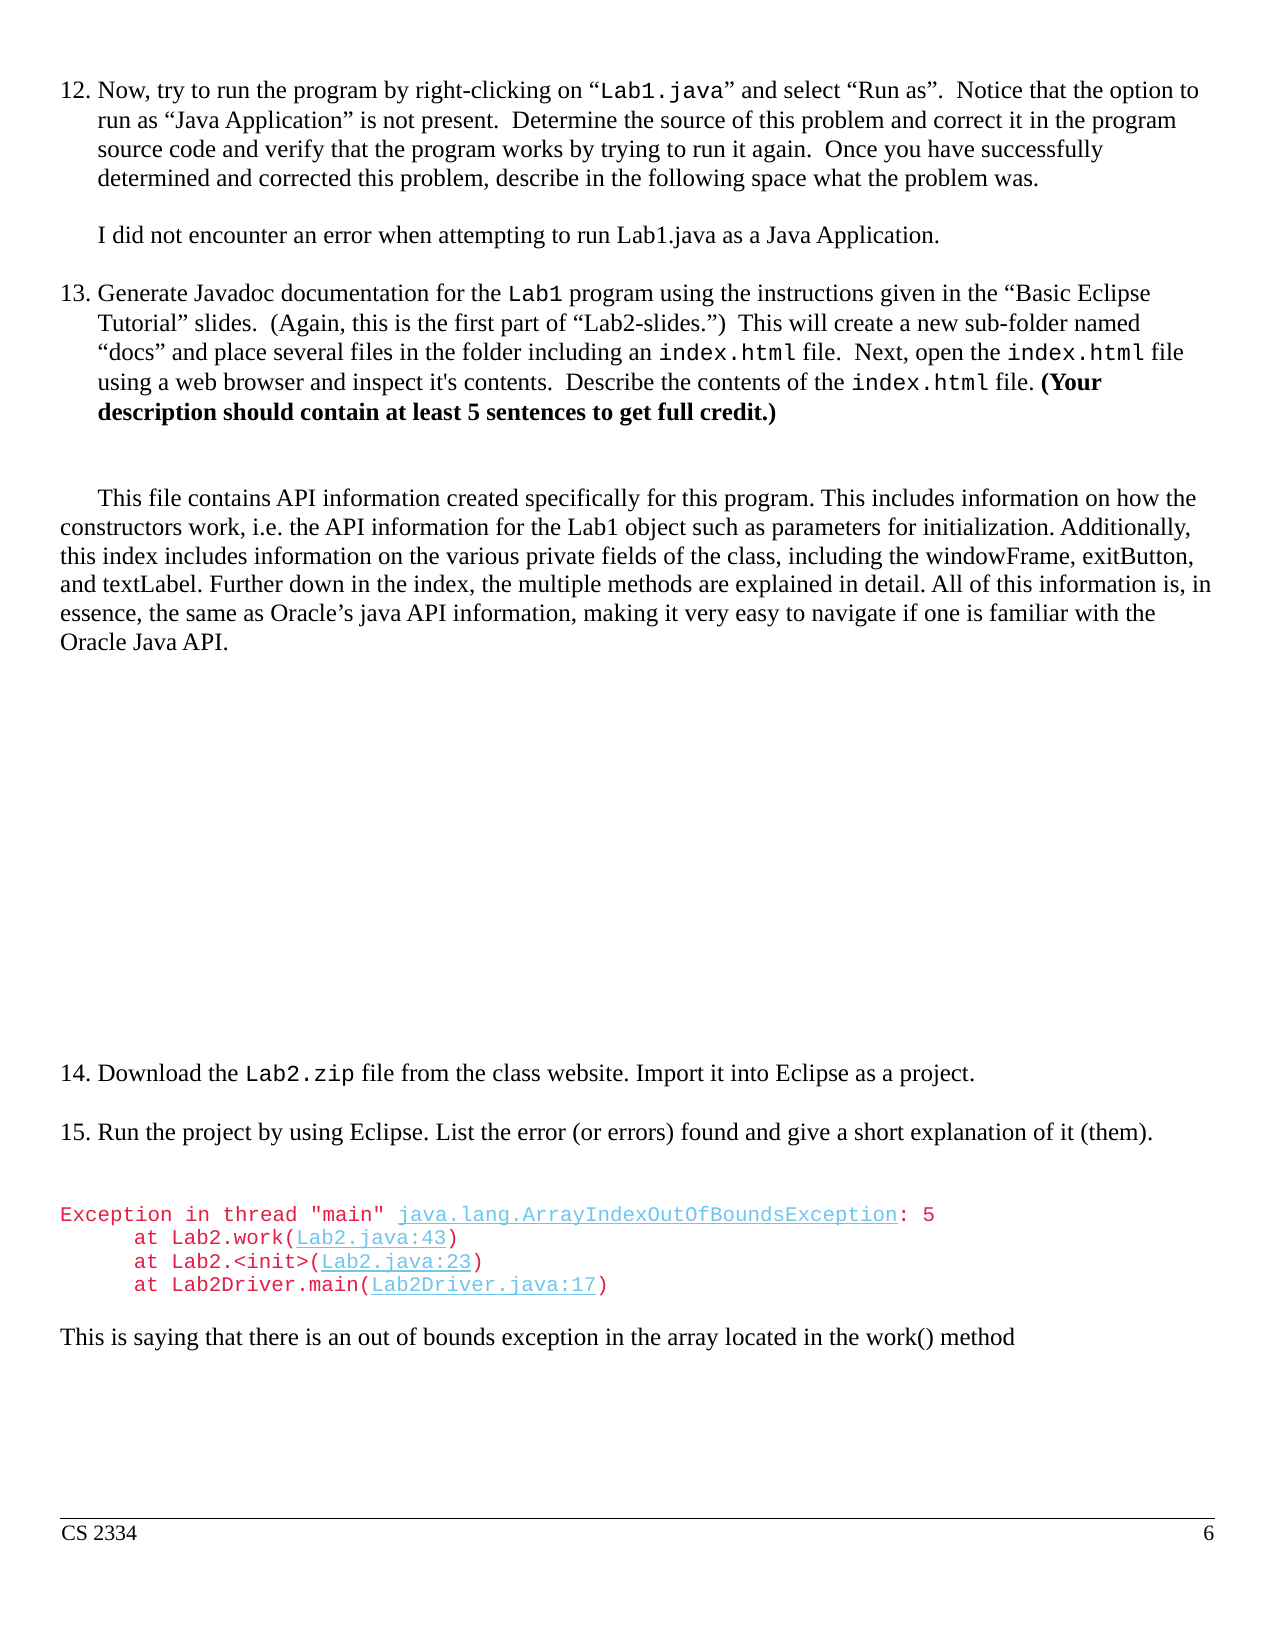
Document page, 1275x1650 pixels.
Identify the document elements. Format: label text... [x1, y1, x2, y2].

text at Lab2.<init>(Lab2.java:23) [60, 1251, 1215, 1274]
text Exception in thread "main" java.lang.ArrayIndexOutOfBoundsException: 5 [60, 1203, 1215, 1227]
text at Lab2.work(Lab2.java:43) [60, 1227, 1215, 1251]
list Download the Lab2.zip file from the class website. Import it into Eclipse as a project. [60, 1058, 1215, 1088]
text at Lab2Driver.main(Lab2Driver.java:17) [60, 1274, 1215, 1298]
list Now, try to run the program by right-clicking on “Lab1.java” and select “Run as”. Notice that the option to run as “Java Application” is not present. Determine the source of this problem and correct it in the program source code and verify that the program works by trying to run it again. Once you have successfully determined and corrected this problem, describe in the following space what the problem was. [60, 75, 1215, 191]
text This is saying that there is an out of bounds exception in the array located in the work() method [60, 1322, 1215, 1351]
list Run the project by using Eclipse. List the error (or errors) found and give a short explanation of it (them). [60, 1117, 1215, 1146]
text I did not encounter an error when attempting to run Lab1.java as a Java Application. [97, 220, 1215, 249]
list Generate Javadoc documentation for the Lab1 program using the instructions given in the “Basic Eclipse Tutorial” slides. (Again, this is the first part of “Lab2-slides.”) This will create a new sub-folder named “docs” and place several files in the folder including an index.html file. Next, open the index.html file using a web browser and inspect it's contents. Describe the contents of the index.html file. (Your description should contain at least 5 sentences to get full credit.) [60, 278, 1215, 426]
text This file contains API information created specifically for this program. This includes information on how the constructors work, i.e. the API information for the Lab1 object such as parameters for initialization. Additionally, this index includes information on the various private fields of the class, including the windowFrame, exitButton, and textLabel. Further down in the index, the multiple methods are explained in detail. All of this information is, in essence, the same as Oracle’s java API information, making it very easy to navigate if one is familiar with the Oracle Java API. [60, 483, 1215, 656]
